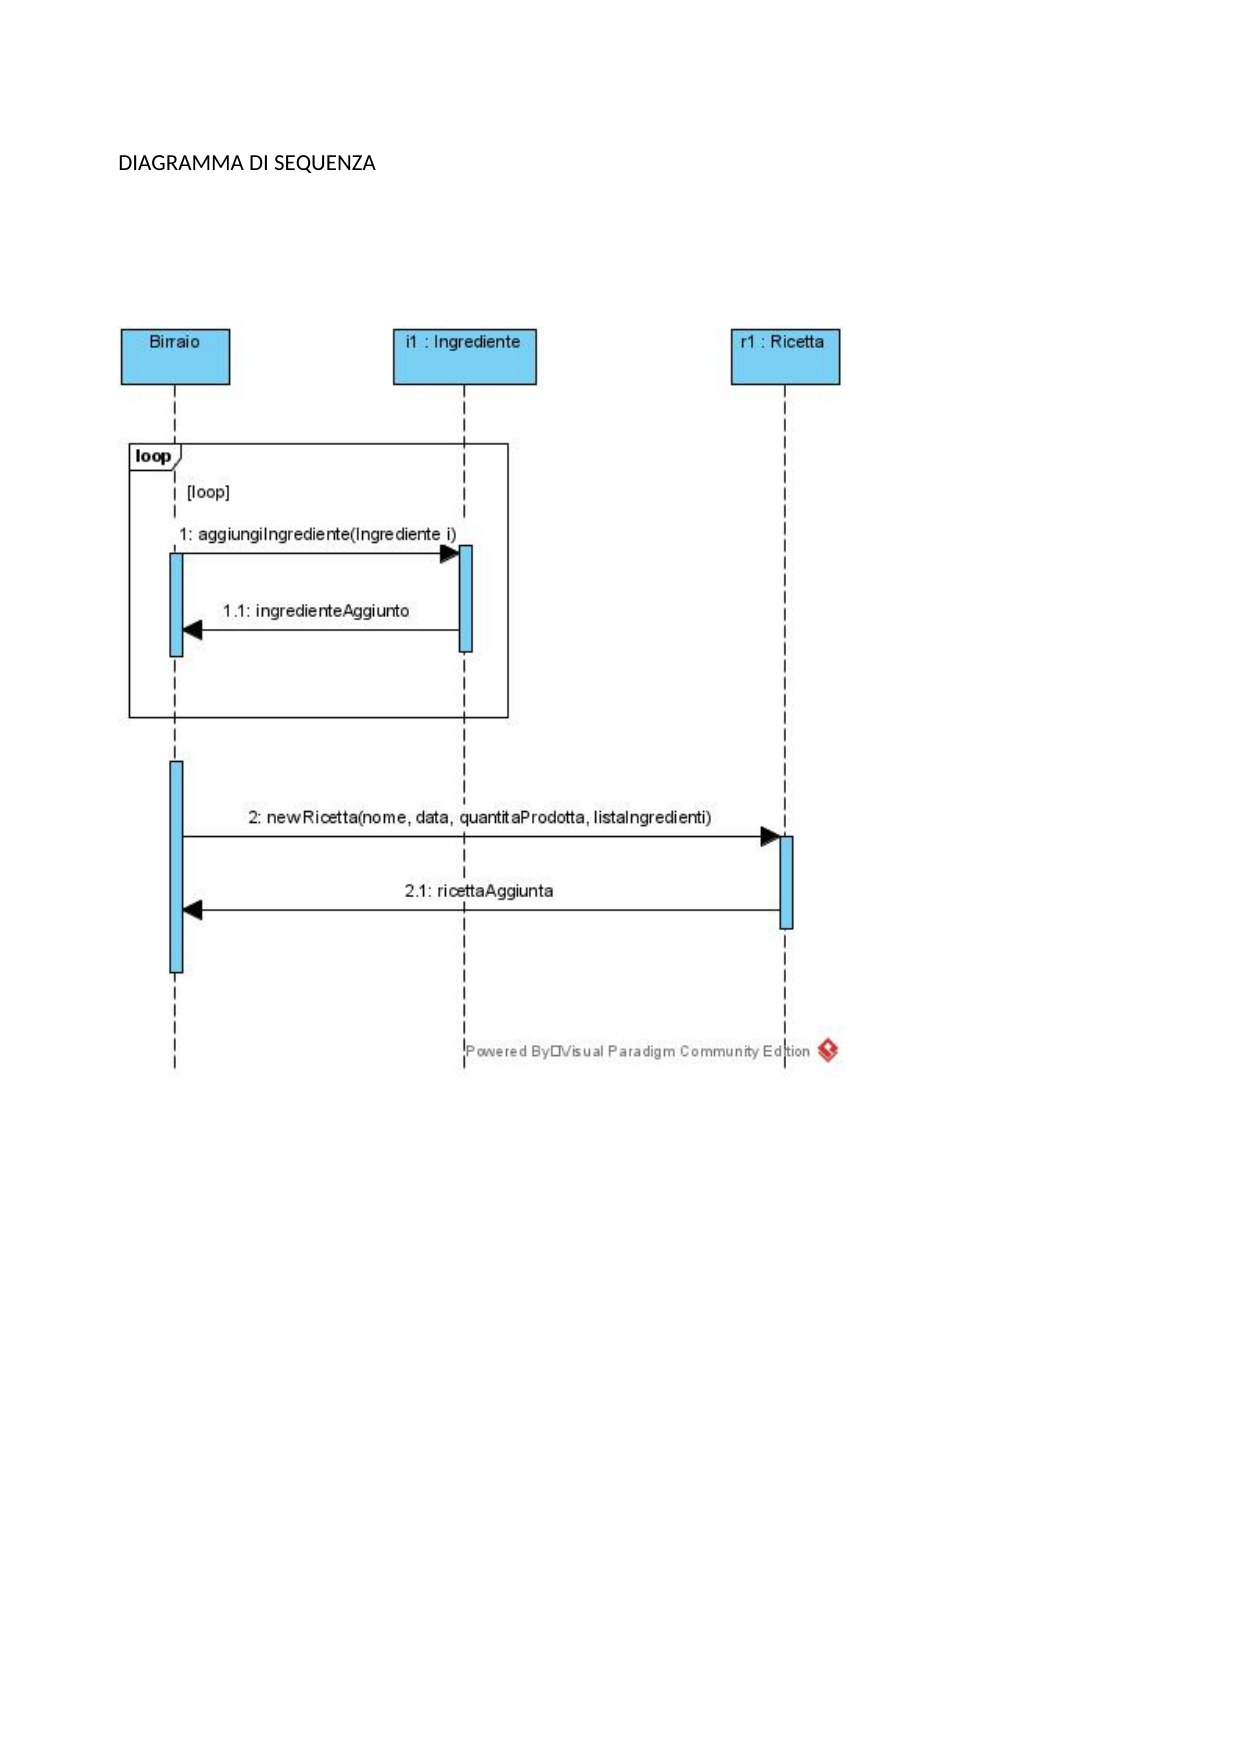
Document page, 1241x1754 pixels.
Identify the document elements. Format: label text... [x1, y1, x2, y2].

text DIAGRAMMA DI SEQUENZA [118, 148, 1122, 176]
